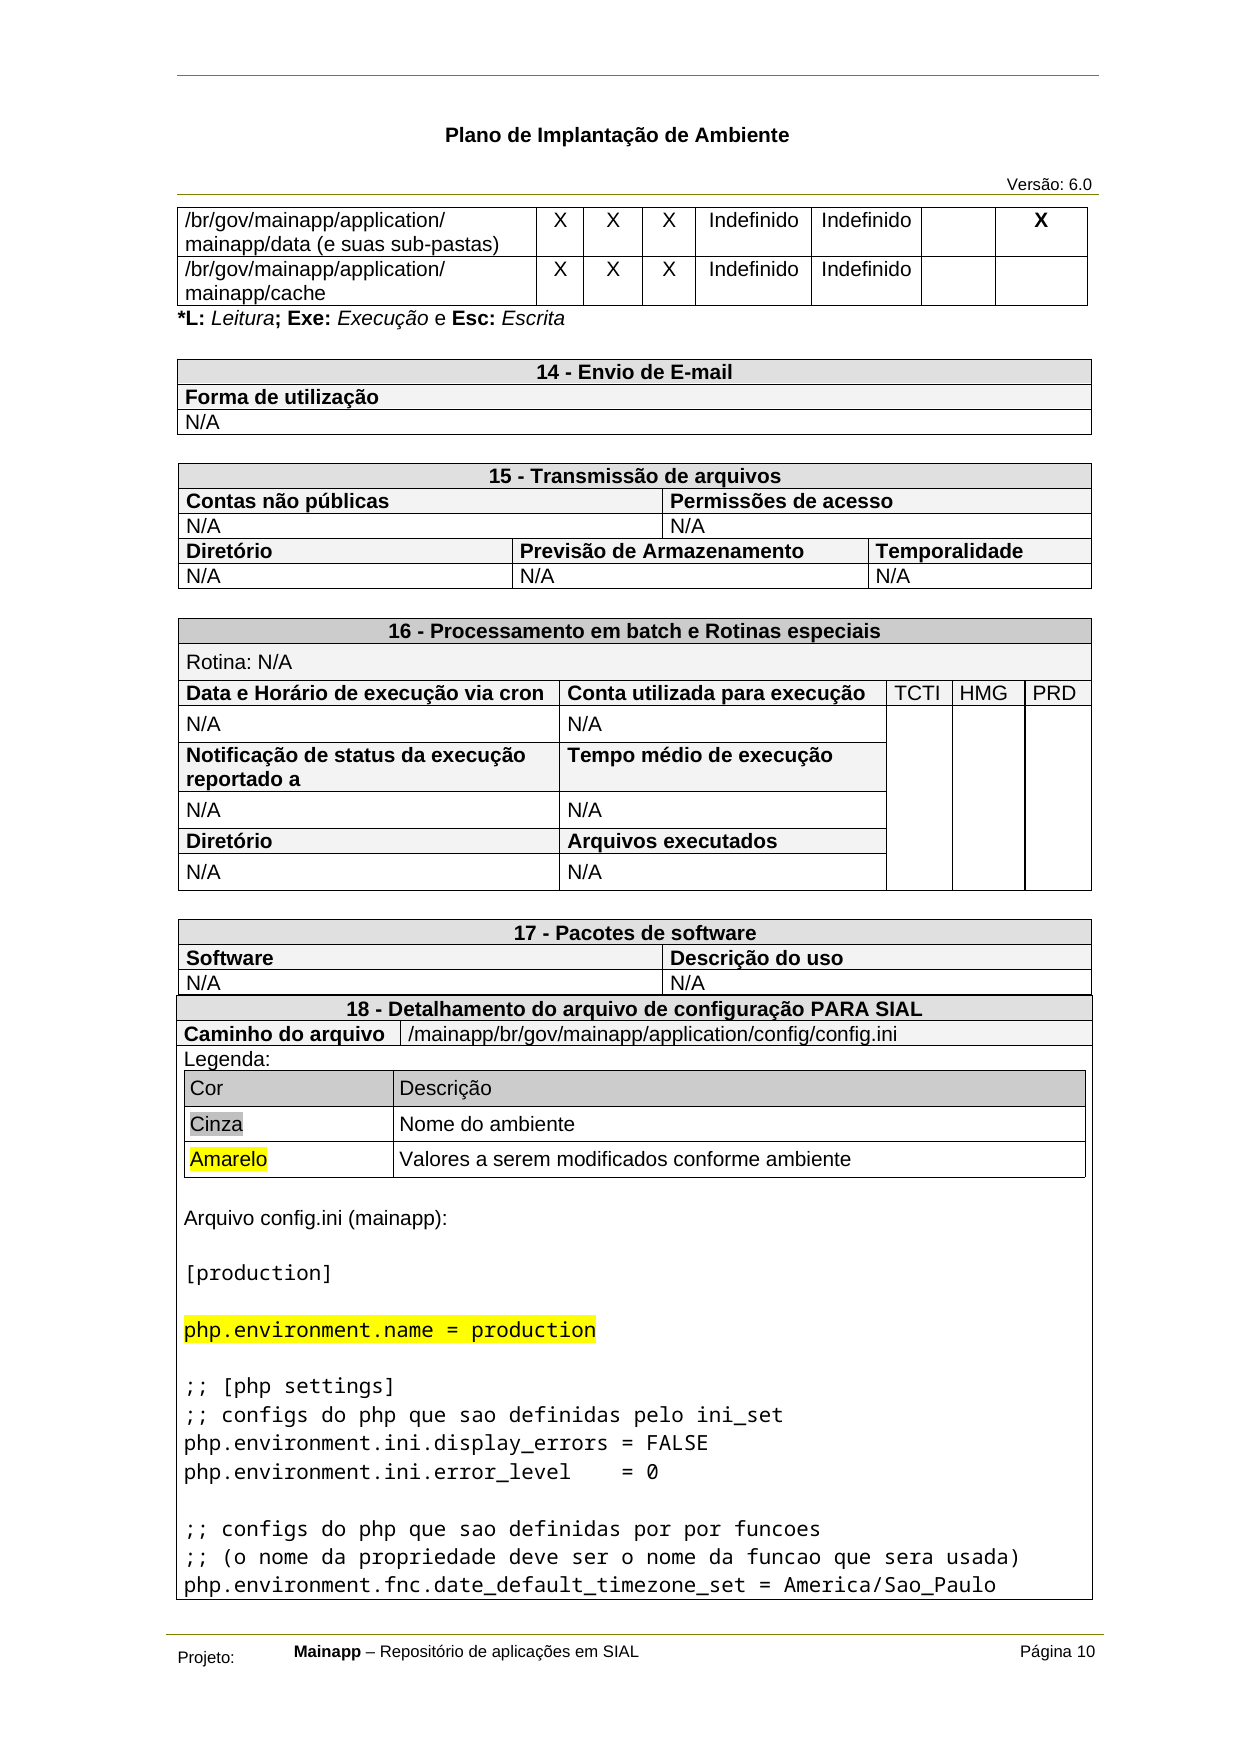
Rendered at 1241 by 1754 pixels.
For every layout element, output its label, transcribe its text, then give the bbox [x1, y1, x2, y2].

table_cell X [584, 208, 642, 256]
table_cell N/A [179, 514, 662, 538]
table_cell N/A [560, 792, 886, 828]
table_cell N/A [513, 564, 868, 588]
table_cell Diretório [179, 829, 559, 853]
table_cell Valores a serem modificados conforme ambiente [394, 1142, 1085, 1177]
table_cell Previsão de Armazenamento [513, 539, 868, 563]
table_cell N/A [179, 970, 662, 994]
table_cell Amarelo [185, 1142, 393, 1177]
table_cell /br/gov/mainapp/application/mainapp/cache [178, 257, 536, 305]
table_cell [922, 257, 995, 305]
table_cell Legenda: Arquivo config.ini (mainapp): [production] php.environment.name = production ;; [php settings] ;; configs do php que sao definidas pelo ini_set php.environment.ini.display_errors = FALSE php.environment.ini.error_level = 0 ;; configs do php que sao definidas por por funcoes ;; (o nome da propriedade deve ser o nome da funcao que sera usada) php.environment.fnc.date_default_timezone_set = America/Sao_Paulo [177, 1046, 1092, 1599]
table_header 17 - Pacotes de software [179, 920, 1091, 944]
table_cell [1026, 706, 1091, 889]
table_header Descrição [394, 1071, 1085, 1106]
table_cell Indefinido [696, 257, 811, 305]
table_cell N/A [560, 706, 886, 742]
table_cell [953, 706, 1024, 889]
text *L: Leitura; Exe: Execução e Esc: Escrita [177, 306, 1092, 330]
table_cell Indefinido [696, 208, 811, 256]
table_cell N/A [869, 564, 1091, 588]
table_cell X [643, 208, 695, 256]
table_cell /br/gov/mainapp/application/mainapp/data (e suas sub-pastas) [178, 208, 536, 256]
table_cell [922, 208, 995, 256]
table_cell X [537, 208, 583, 256]
table_cell Arquivos executados [560, 829, 886, 853]
table_cell Nome do ambiente [394, 1107, 1085, 1141]
table_cell X [537, 257, 583, 305]
table_cell N/A [179, 854, 559, 889]
table_cell Descrição do uso [663, 945, 1091, 969]
table_cell Notificação de status da execução reportado a [179, 743, 559, 791]
table_cell Software [179, 945, 662, 969]
table_cell N/A [179, 706, 559, 742]
table_cell X [643, 257, 695, 305]
table_cell N/A [179, 564, 512, 588]
table_cell N/A [560, 854, 886, 889]
table_cell Caminho do arquivo [177, 1021, 400, 1045]
table_cell TCTI [887, 681, 952, 705]
table_cell N/A [179, 792, 559, 828]
table_cell X [584, 257, 642, 305]
table_cell Cinza [185, 1107, 393, 1141]
table_cell N/A [178, 410, 1091, 433]
table_cell /mainapp/br/gov/mainapp/application/config/config.ini [401, 1021, 1092, 1045]
table_cell Diretório [179, 539, 512, 563]
table_header 14 - Envio de E-mail [178, 360, 1091, 383]
table_cell Contas não públicas [179, 489, 662, 513]
table_cell Forma de utilização [178, 385, 1091, 408]
table_cell Data e Horário de execução via cron [179, 681, 559, 705]
table_header 15 - Transmissão de arquivos [179, 464, 1091, 488]
table_header 18 - Detalhamento do arquivo de configuração PARA SIAL [177, 996, 1092, 1020]
table_cell Indefinido [812, 208, 921, 256]
table_cell PRD [1026, 681, 1091, 705]
table_cell [996, 257, 1087, 305]
table_cell HMG [953, 681, 1024, 705]
table_cell X [996, 208, 1087, 256]
table_cell Tempo médio de execução [560, 743, 886, 791]
table_cell Temporalidade [869, 539, 1091, 563]
table_cell N/A [663, 514, 1091, 538]
table_cell [887, 706, 952, 889]
table_cell Conta utilizada para execução [560, 681, 886, 705]
table_cell Indefinido [812, 257, 921, 305]
table_cell Rotina: N/A [179, 644, 1091, 680]
table_header Cor [185, 1071, 393, 1106]
table_cell Permissões de acesso [663, 489, 1091, 513]
table_cell N/A [663, 970, 1091, 994]
